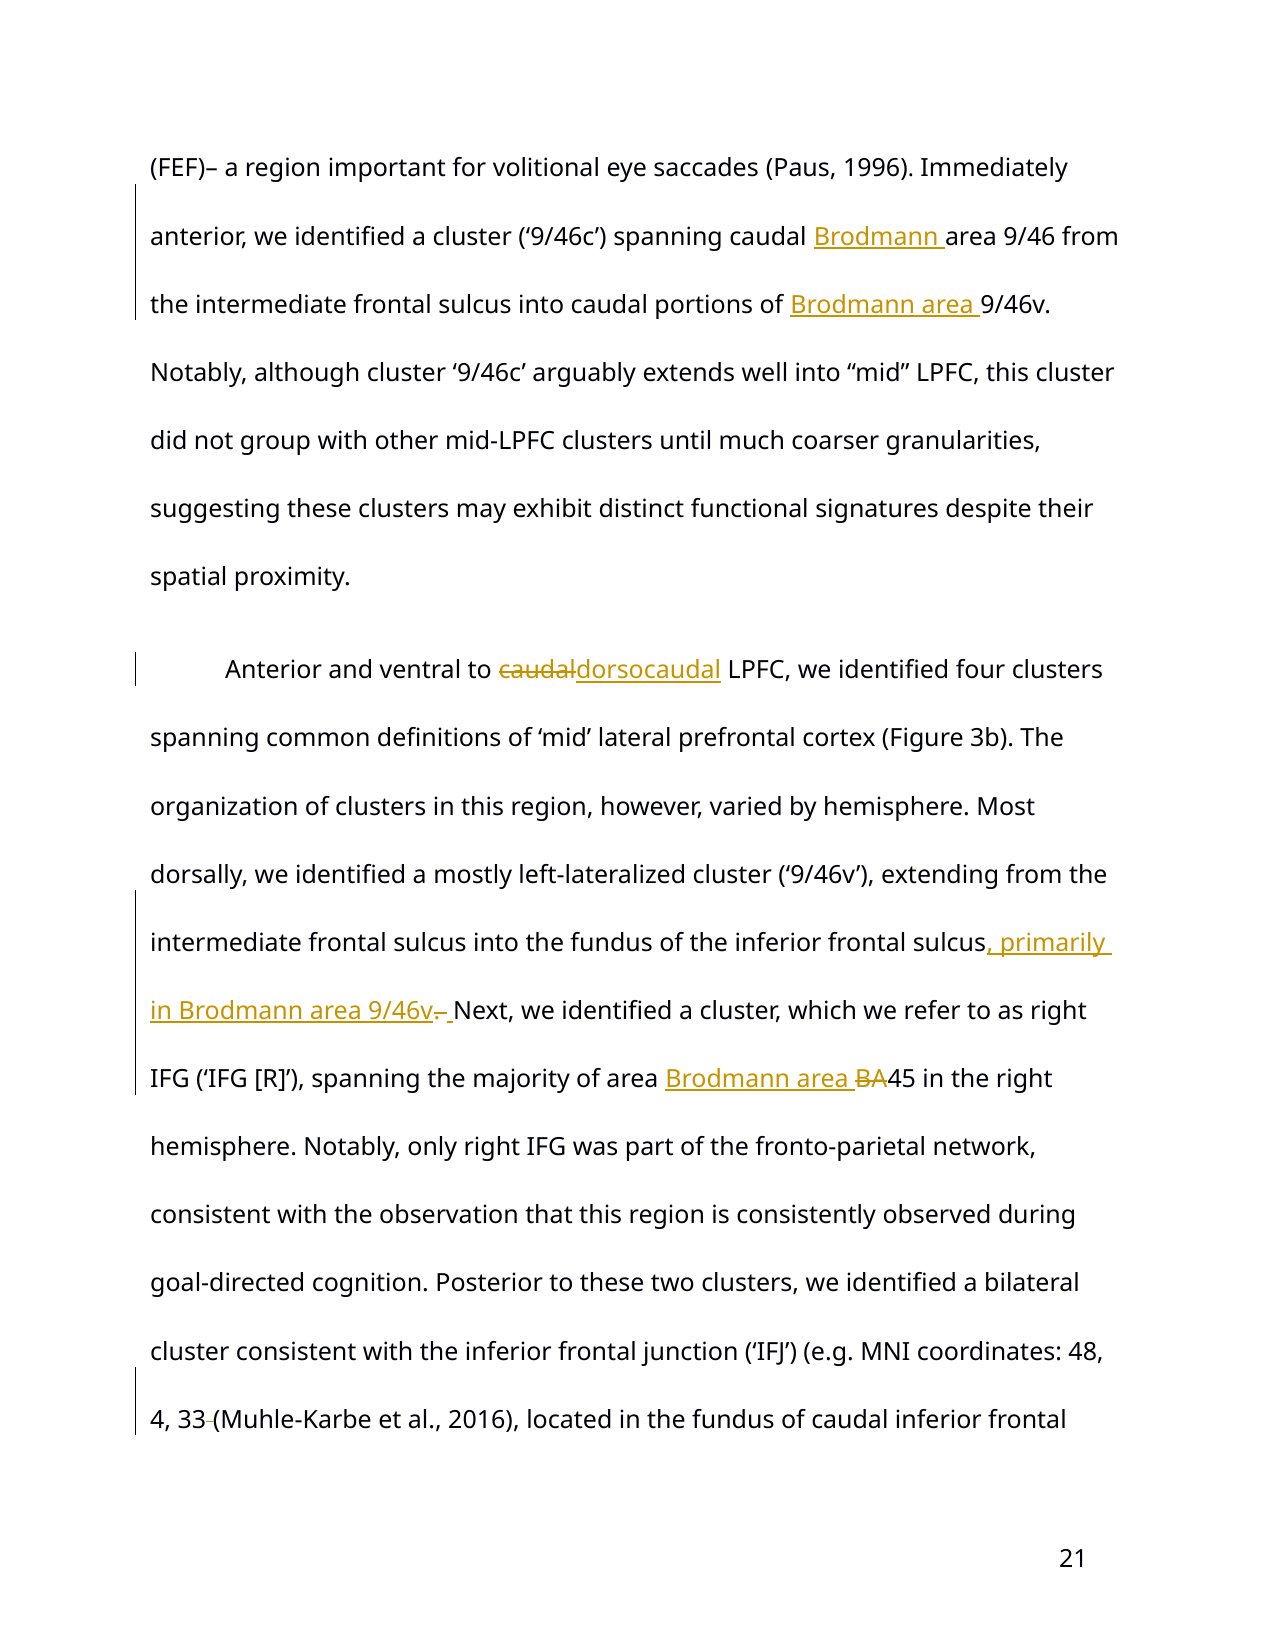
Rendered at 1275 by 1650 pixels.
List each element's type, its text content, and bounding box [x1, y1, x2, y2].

text Anterior and ventral to dorsocaudal LPFC, we identified four clusters spanning common definitions of ‘mid’ lateral prefrontal cortex (Figure 3b). The organization of clusters in this region, however, varied by hemisphere. Most dorsally, we identified a mostly left-lateralized cluster (‘9/46v’), extending from the intermediate frontal sulcus into the fundus of the inferior frontal sulcus, primarily in Brodmann area 9/46v Next, we identified a cluster, which we refer to as right IFG (‘IFG [R]’), spanning the majority of area Brodmann area 45 in the right hemisphere. Notably, only right IFG was part of the fronto-parietal network, consistent with the observation that this region is consistently observed during goal-directed cognition. Posterior to these two clusters, we identified a bilateral cluster consistent with the inferior frontal junction (‘IFJ’) (e.g. MNI coordinates: 48, 4, 33(Muhle-Karbe et al., 2016), located in the fundus of caudal inferior frontal [150, 652, 1125, 1435]
text (FEF)– a region important for volitional eye saccades (Paus, 1996). Immediately anterior, we identified a cluster (‘9/46c’) spanning caudal Brodmann area 9/46 from the intermediate frontal sulcus into caudal portions of Brodmann area 9/46v. Notably, although cluster ‘9/46c’ arguably extends well into “mid” LPFC, this cluster did not group with other mid-LPFC clusters until much coarser granularities, suggesting these clusters may exhibit distinct functional signatures despite their spatial proximity. [150, 150, 1125, 593]
